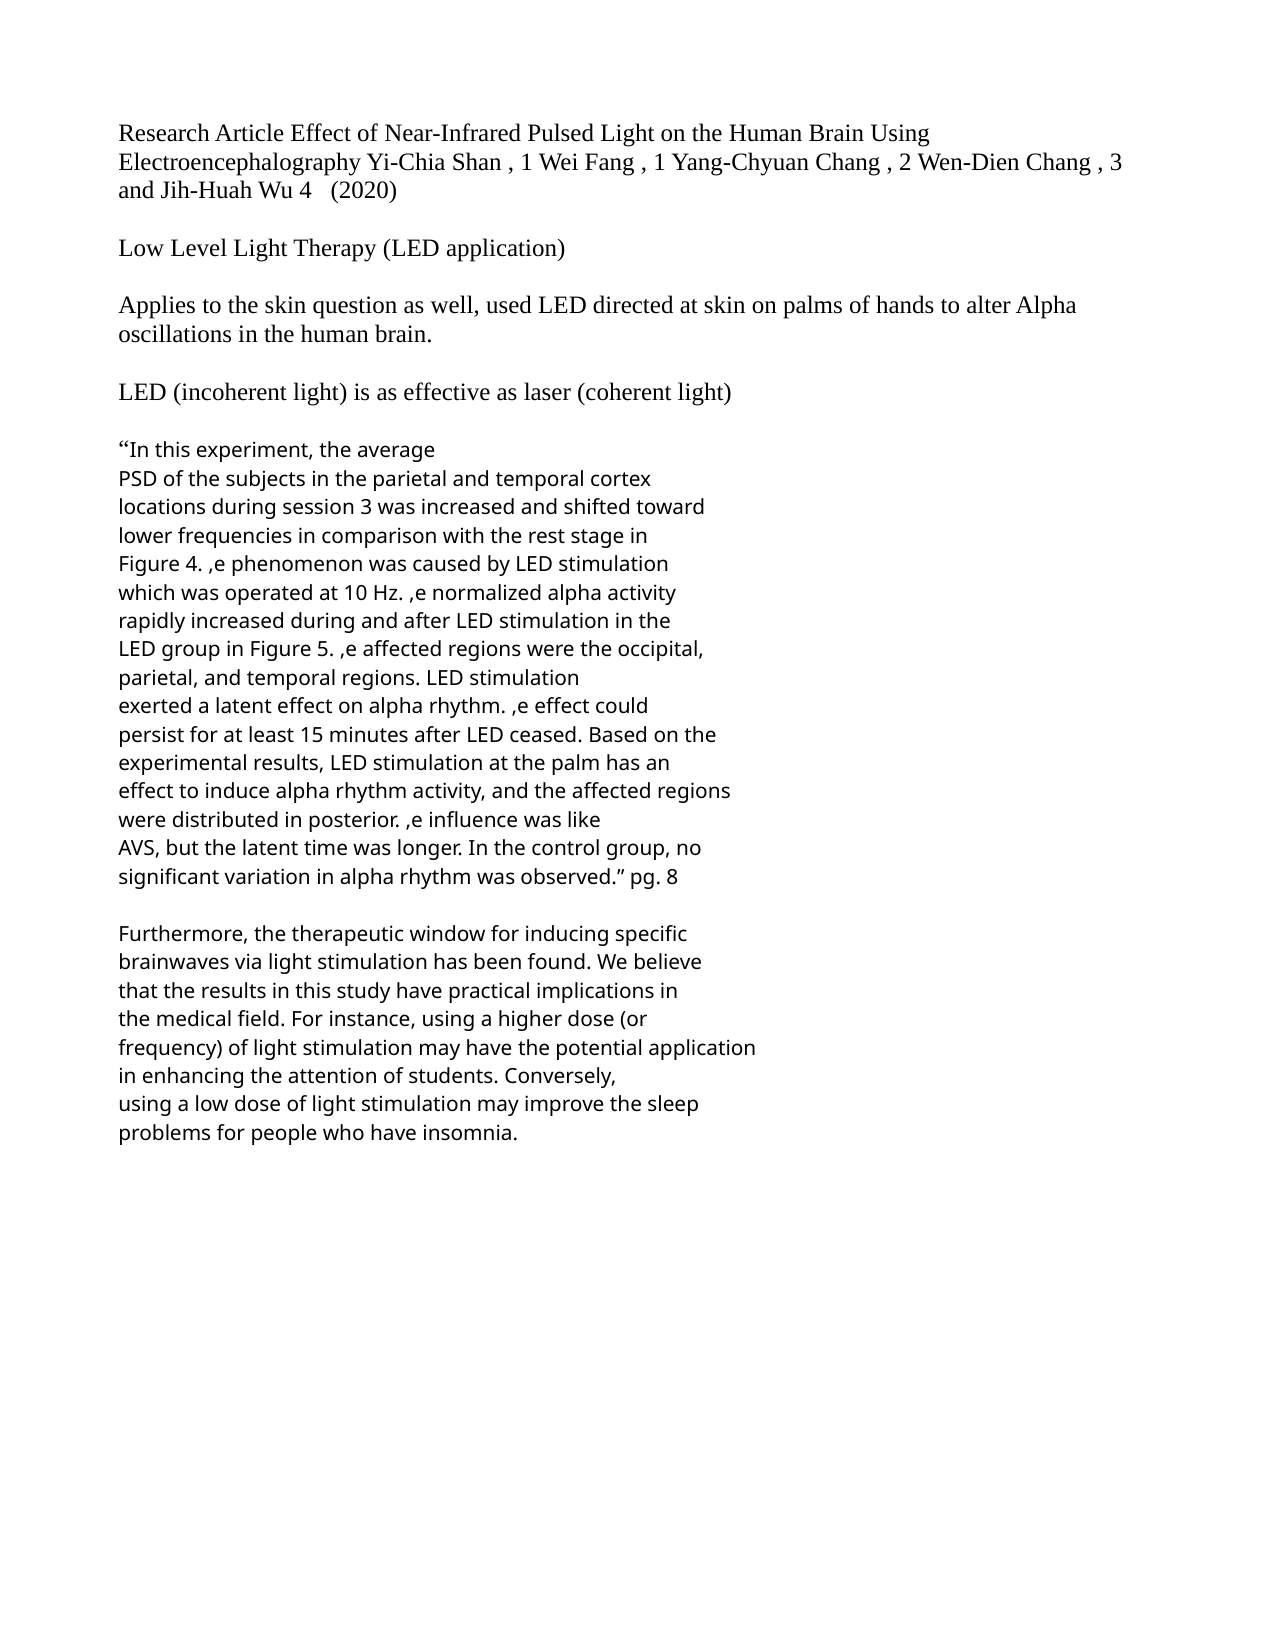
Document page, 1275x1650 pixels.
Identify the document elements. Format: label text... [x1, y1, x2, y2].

text LED group in Figure 5. ,e affected regions were the occipital, [118, 634, 1157, 663]
text were distributed in posterior. ,e influence was like [118, 805, 1157, 833]
text the medical field. For instance, using a higher dose (or [118, 1004, 1157, 1033]
text in enhancing the attention of students. Conversely, [118, 1061, 1157, 1089]
text parietal, and temporal regions. LED stimulation [118, 663, 1157, 691]
text PSD of the subjects in the parietal and temporal cortex [118, 464, 1157, 492]
text locations during session 3 was increased and shifted toward [118, 492, 1157, 521]
text rapidly increased during and after LED stimulation in the [118, 606, 1157, 634]
text Research Article Effect of Near-Infrared Pulsed Light on the Human Brain Using Electroencephalography Yi-Chia Shan , 1 Wei Fang , 1 Yang-Chyuan Chang , 2 Wen-Dien Chang , 3 and Jih-Huah Wu 4 (2020) [118, 118, 1157, 204]
text “In this experiment, the average [118, 434, 1157, 464]
text which was operated at 10 Hz. ,e normalized alpha activity [118, 578, 1157, 606]
text LED (incoherent light) is as effective as laser (coherent light) [118, 377, 1157, 406]
text Low Level Light Therapy (LED application) [118, 233, 1157, 262]
text persist for at least 15 minutes after LED ceased. Based on the [118, 720, 1157, 748]
text lower frequencies in comparison with the rest stage in [118, 521, 1157, 549]
text frequency) of light stimulation may have the potential application [118, 1033, 1157, 1061]
text effect to induce alpha rhythm activity, and the affected regions [118, 777, 1157, 805]
text experimental results, LED stimulation at the palm has an [118, 748, 1157, 777]
text that the results in this study have practical implications in [118, 976, 1157, 1004]
text brainwaves via light stimulation has been found. We believe [118, 947, 1157, 976]
text significant variation in alpha rhythm was observed.” pg. 8 [118, 862, 1157, 890]
text exerted a latent effect on alpha rhythm. ,e effect could [118, 691, 1157, 720]
text using a low dose of light stimulation may improve the sleep [118, 1089, 1157, 1118]
text AVS, but the latent time was longer. In the control group, no [118, 833, 1157, 862]
text Furthermore, the therapeutic window for inducing specific [118, 919, 1157, 947]
text Figure 4. ,e phenomenon was caused by LED stimulation [118, 549, 1157, 578]
text problems for people who have insomnia. [118, 1118, 1157, 1146]
text Applies to the skin question as well, used LED directed at skin on palms of hands to alter Alpha oscillations in the human brain. [118, 291, 1157, 348]
